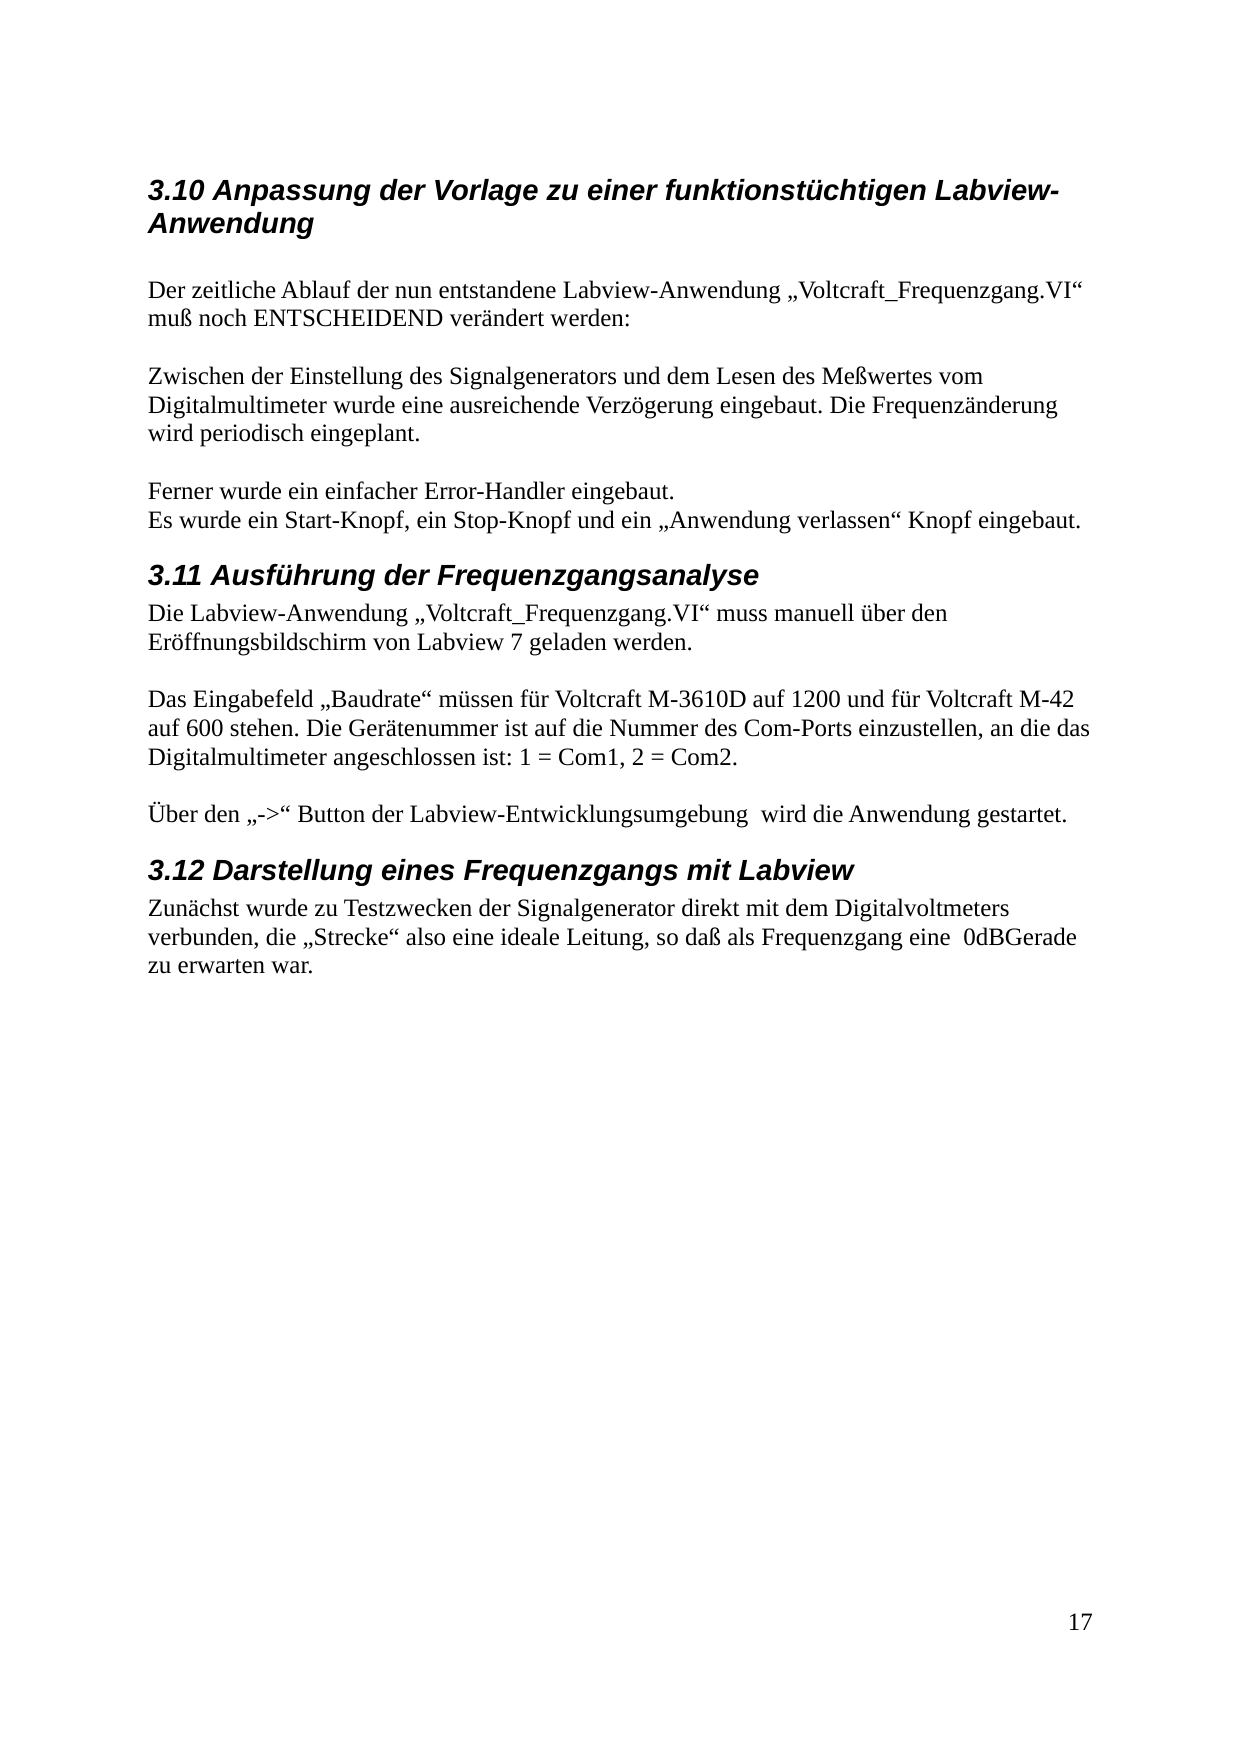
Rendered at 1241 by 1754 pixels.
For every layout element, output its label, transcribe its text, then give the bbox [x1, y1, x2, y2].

text Über den „->“ Button der Labview-Entwicklungsumgebung wird die Anwendung gestartet. [148, 799, 1093, 828]
text Zunächst wurde zu Testzwecken der Signalgenerator direkt mit dem Digitalvoltmeters verbunden, die „Strecke“ also eine ideale Leitung, so daß als Frequenzgang eine 0dBGerade zu erwarten war. [148, 893, 1093, 979]
text Zwischen der Einstellung des Signalgenerators und dem Lesen des Meßwertes vom Digitalmultimeter wurde eine ausreichende Verzögerung eingebaut. Die Frequenzänderung wird periodisch eingeplant. [148, 361, 1093, 447]
subtitle 3.11 Ausführung der Frequenzgangsanalyse [148, 558, 1093, 592]
text Die Labview-Anwendung „Voltcraft_Frequenzgang.VI“ muss manuell über den Eröffnungsbildschirm von Labview 7 geladen werden. [148, 598, 1093, 656]
text Der zeitliche Ablauf der nun entstandene Labview-Anwendung „Voltcraft_Frequenzgang.VI“ muß noch ENTSCHEIDEND verändert werden: [148, 275, 1093, 332]
text Es wurde ein Start-Knopf, ein Stop-Knopf und ein „Anwendung verlassen“ Knopf eingebaut. [148, 505, 1093, 533]
subtitle 3.12 Darstellung eines Frequenzgangs mit Labview [148, 853, 1093, 887]
text Ferner wurde ein einfacher Error-Handler eingebaut. [148, 476, 1093, 505]
text Das Eingabefeld „Baudrate“ müssen für Voltcraft M-3610D auf 1200 und für Voltcraft M-42 auf 600 stehen. Die Gerätenummer ist auf die Nummer des Com-Ports einzustellen, an die das Digitalmultimeter angeschlossen ist: 1 = Com1, 2 = Com2. [148, 684, 1093, 771]
subtitle 3.10 Anpassung der Vorlage zu einer funktionstüchtigen Labview-Anwendung [148, 173, 1093, 240]
